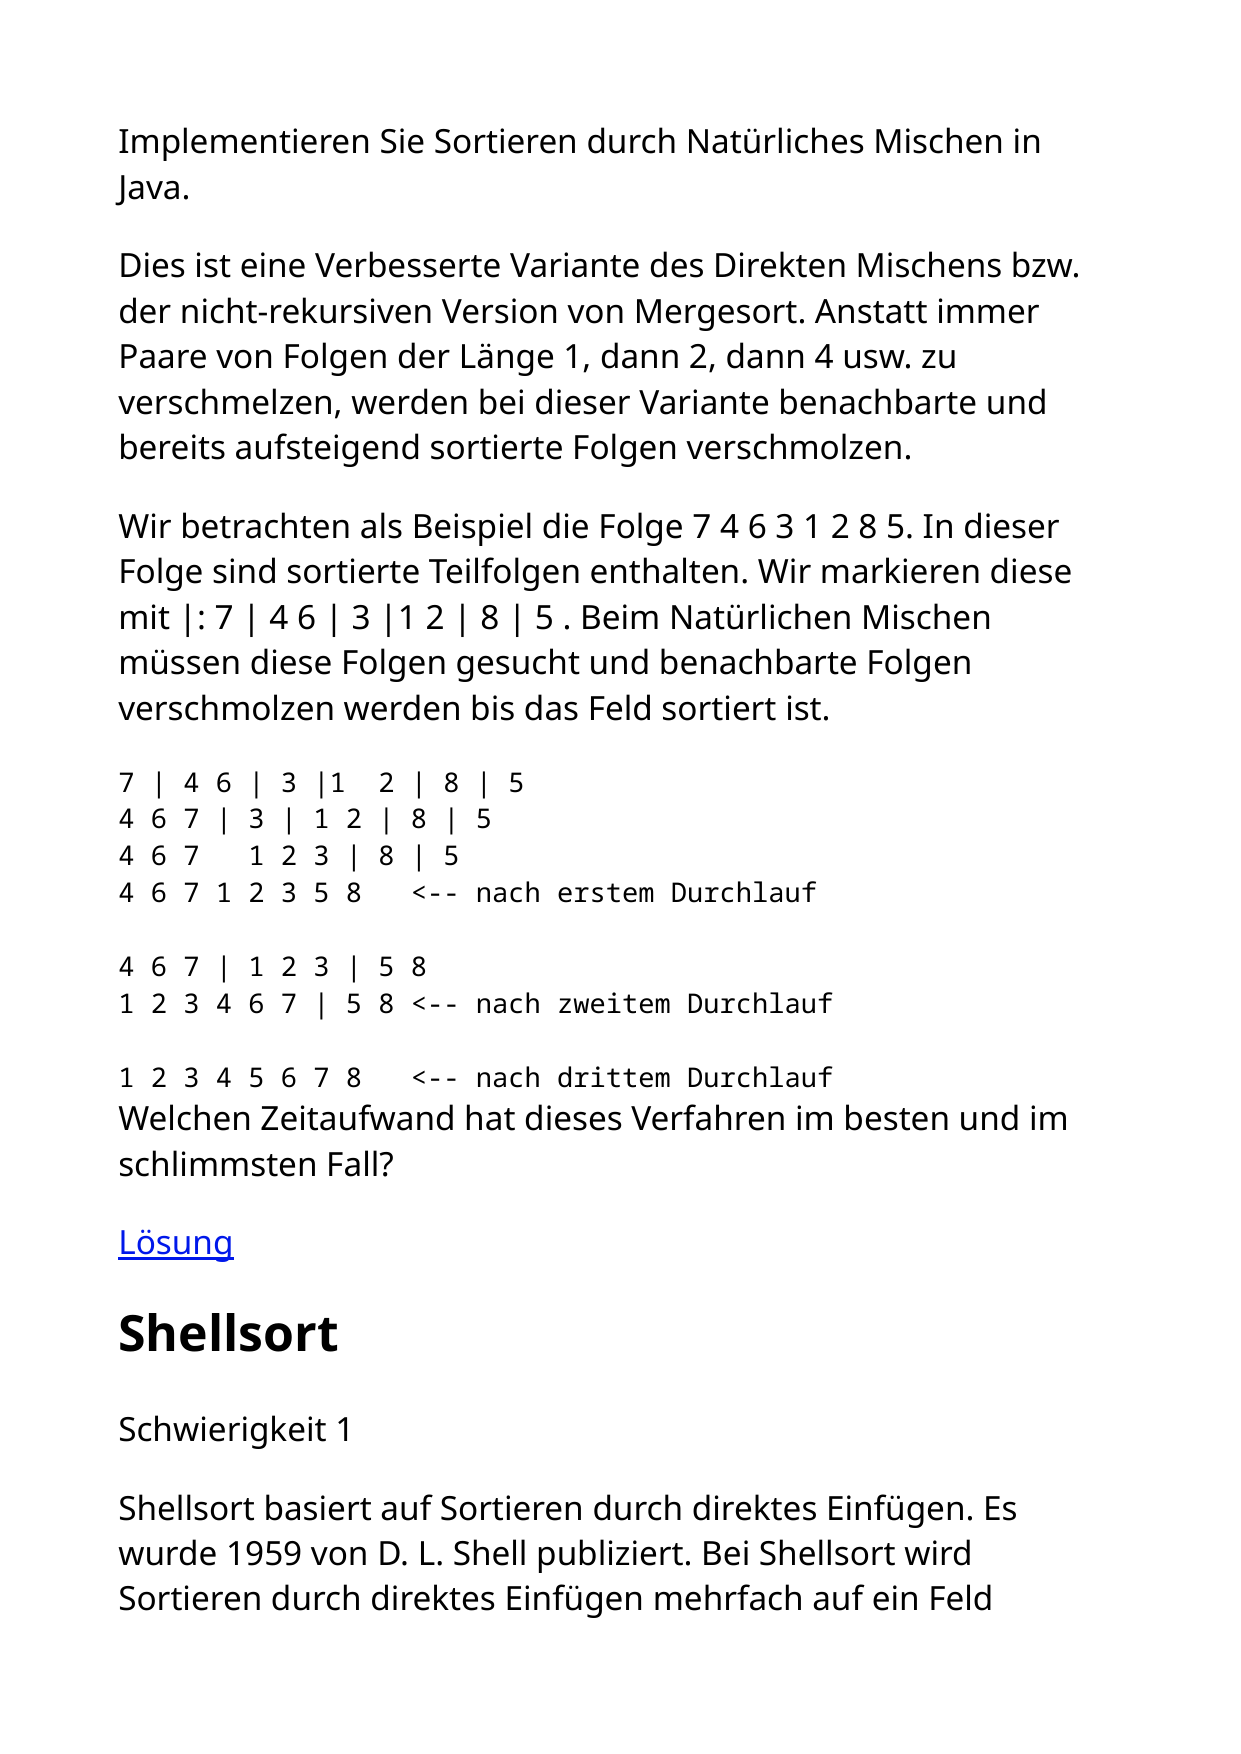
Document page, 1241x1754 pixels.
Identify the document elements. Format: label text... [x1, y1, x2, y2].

text Shellsort [118, 1298, 1122, 1366]
text Dies ist eine Verbesserte Variante des Direkten Mischens bzw. der nicht-rekursiven Version von Mergesort. Anstatt immer Paare von Folgen der Länge 1, dann 2, dann 4 usw. zu verschmelzen, werden bei dieser Variante benachbarte und bereits aufsteigend sortierte Folgen verschmolzen. [118, 242, 1122, 469]
text 4 6 7 | 3 | 1 2 | 8 | 5 [118, 800, 1122, 837]
text Lösung [118, 1219, 1122, 1264]
text Schwierigkeit 1 [118, 1406, 1122, 1451]
text Shellsort basiert auf Sortieren durch direktes Einfügen. Es wurde 1959 von D. L. Shell publiziert. Bei Shellsort wird Sortieren durch direktes Einfügen mehrfach auf ein Feld [118, 1484, 1122, 1621]
text Welchen Zeitaufwand hat dieses Verfahren im besten und im schlimmsten Fall? [118, 1095, 1122, 1186]
text Wir betrachten als Beispiel die Folge 7 4 6 3 1 2 8 5. In dieser Folge sind sortierte Teilfolgen enthalten. Wir markieren diese mit |: 7 | 4 6 | 3 |1 2 | 8 | 5 . Beim Natürlichen Mischen müssen diese Folgen gesucht und benachbarte Folgen verschmolzen werden bis das Feld sortiert ist. [118, 503, 1122, 730]
text Implementieren Sie Sortieren durch Natürliches Mischen in Java. [118, 118, 1122, 209]
text 4 6 7 1 2 3 | 8 | 5 [118, 837, 1122, 874]
text 4 6 7 1 2 3 5 8 <-- nach erstem Durchlauf [118, 874, 1122, 911]
text 1 2 3 4 5 6 7 8 <-- nach drittem Durchlauf [118, 1058, 1122, 1095]
text 1 2 3 4 6 7 | 5 8 <-- nach zweitem Durchlauf [118, 984, 1122, 1021]
text 7 | 4 6 | 3 |1 2 | 8 | 5 [118, 763, 1122, 800]
text 4 6 7 | 1 2 3 | 5 8 [118, 947, 1122, 984]
